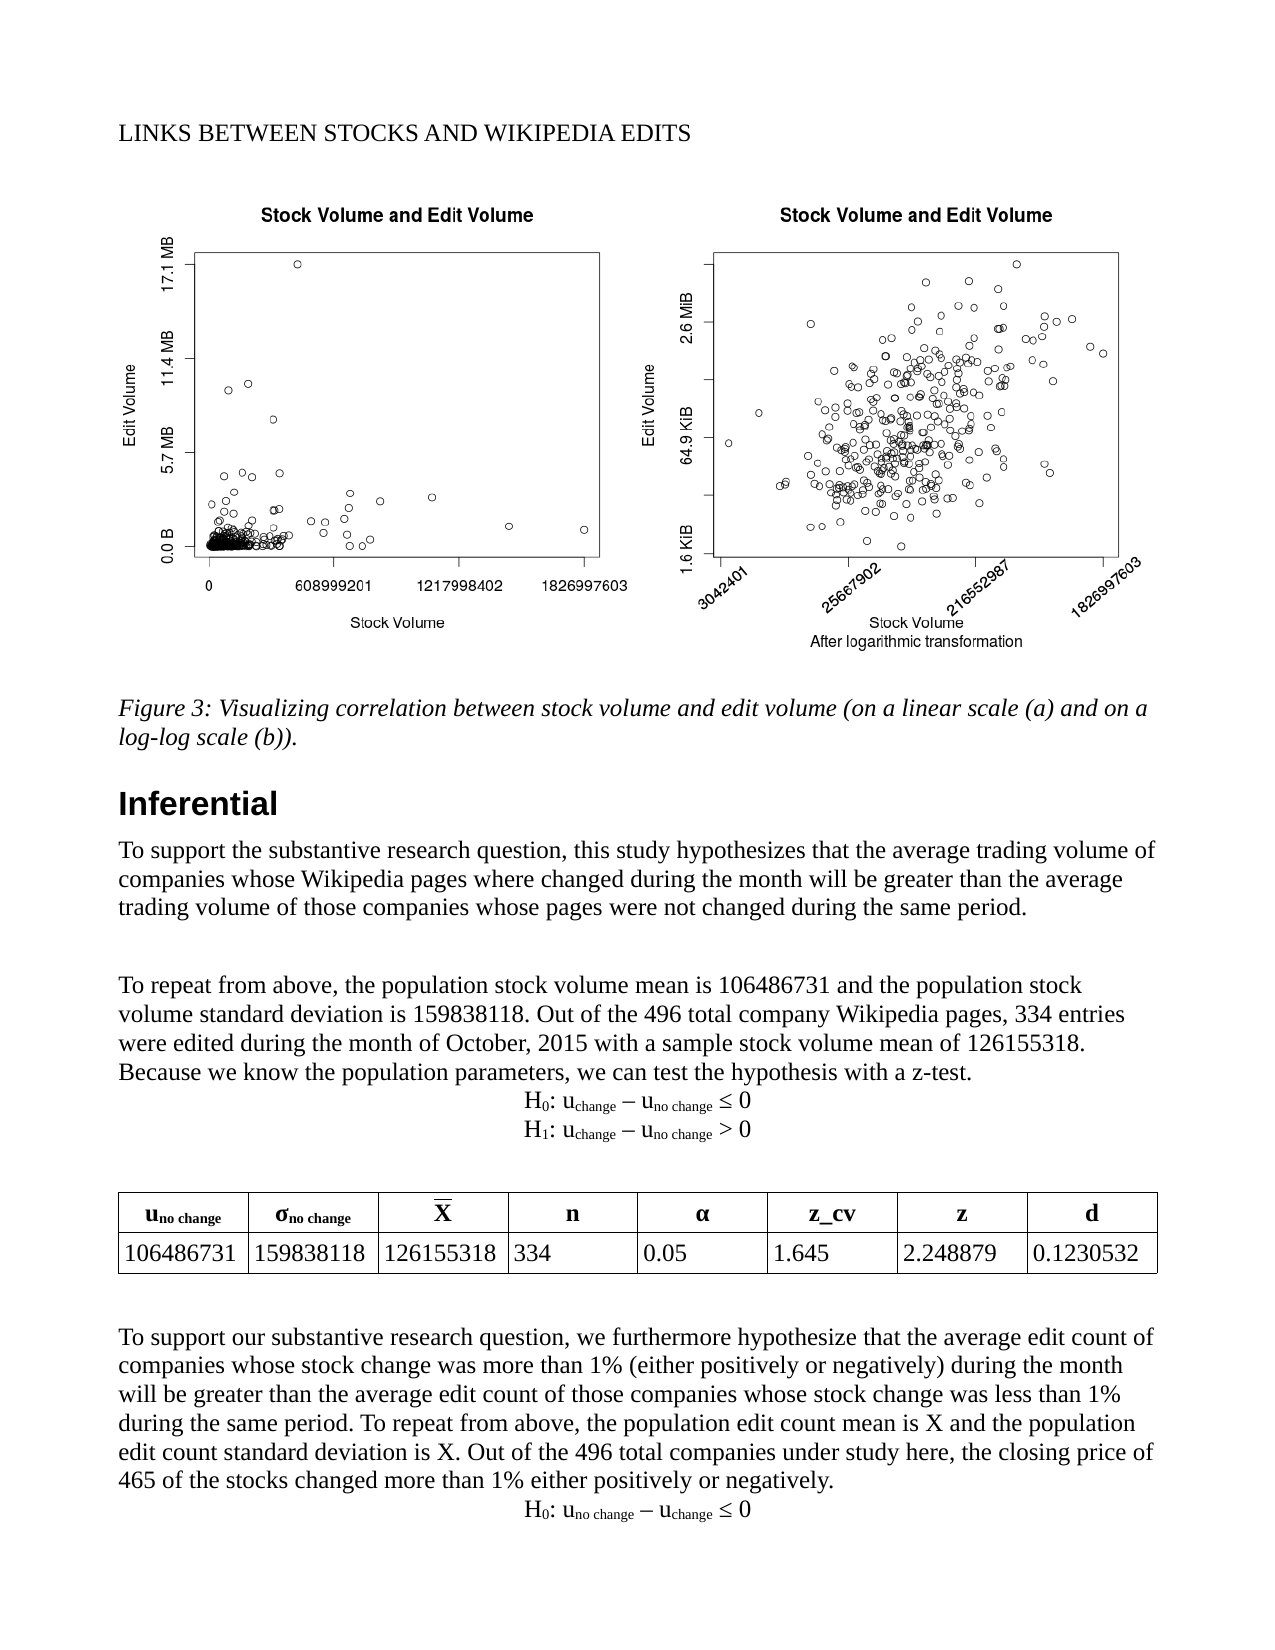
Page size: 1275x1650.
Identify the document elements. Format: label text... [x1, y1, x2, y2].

table_header d [1028, 1193, 1157, 1232]
table_header α [638, 1193, 767, 1232]
text H0: uchange – uno change ≤ 0 [118, 1085, 1157, 1114]
text H1: uchange – uno change > 0 [118, 1114, 1157, 1143]
table_cell 106486731 [119, 1233, 248, 1272]
table_cell 0.1230532 [1028, 1233, 1157, 1272]
table_cell 2.248879 [898, 1233, 1027, 1272]
text Figure 3: Visualizing correlation between stock volume and edit volume (on a linear scale (a) and on a log-log scale (b)). [118, 693, 1157, 751]
table_header uno change [119, 1193, 248, 1232]
table_cell 334 [509, 1233, 637, 1272]
text To support the substantive research question, this study hypothesizes that the average trading volume of companies whose Wikipedia pages where changed during the month will be greater than the average trading volume of those companies whose pages were not changed during the same period. [118, 835, 1157, 921]
table_cell 0.05 [638, 1233, 767, 1272]
text H0: uno change – uchange ≤ 0 [118, 1494, 1157, 1523]
text To support our substantive research question, we furthermore hypothesize that the average edit count of companies whose stock change was more than 1% (either positively or negatively) during the month will be greater than the average edit count of those companies whose stock change was less than 1% during the same period. To repeat from above, the population edit count mean is X and the population edit count standard deviation is X. Out of the 496 total companies under study here, the closing price of 465 of the stocks changed more than 1% either positively or negatively. [118, 1322, 1157, 1494]
table_header σno change [249, 1193, 378, 1232]
table_cell 126155318 [379, 1233, 508, 1272]
table_header z_cv [768, 1193, 897, 1232]
text To repeat from above, the population stock volume mean is 106486731 and the population stock volume standard deviation is 159838118. Out of the 496 total company Wikipedia pages, 334 entries were edited during the month of October, 2015 with a sample stock volume mean of 126155318. Because we know the population parameters, we can test the hypothesis with a z-test. [118, 970, 1157, 1085]
table_header z [898, 1193, 1027, 1232]
table_header X [379, 1193, 508, 1232]
table_header [118, 652, 637, 681]
table_header n [509, 1193, 637, 1232]
table_header [638, 652, 1157, 681]
picture [118, 176, 1157, 652]
subtitle Inferential [118, 784, 1157, 822]
table_cell 1.645 [768, 1233, 897, 1272]
table_cell 159838118 [249, 1233, 378, 1272]
